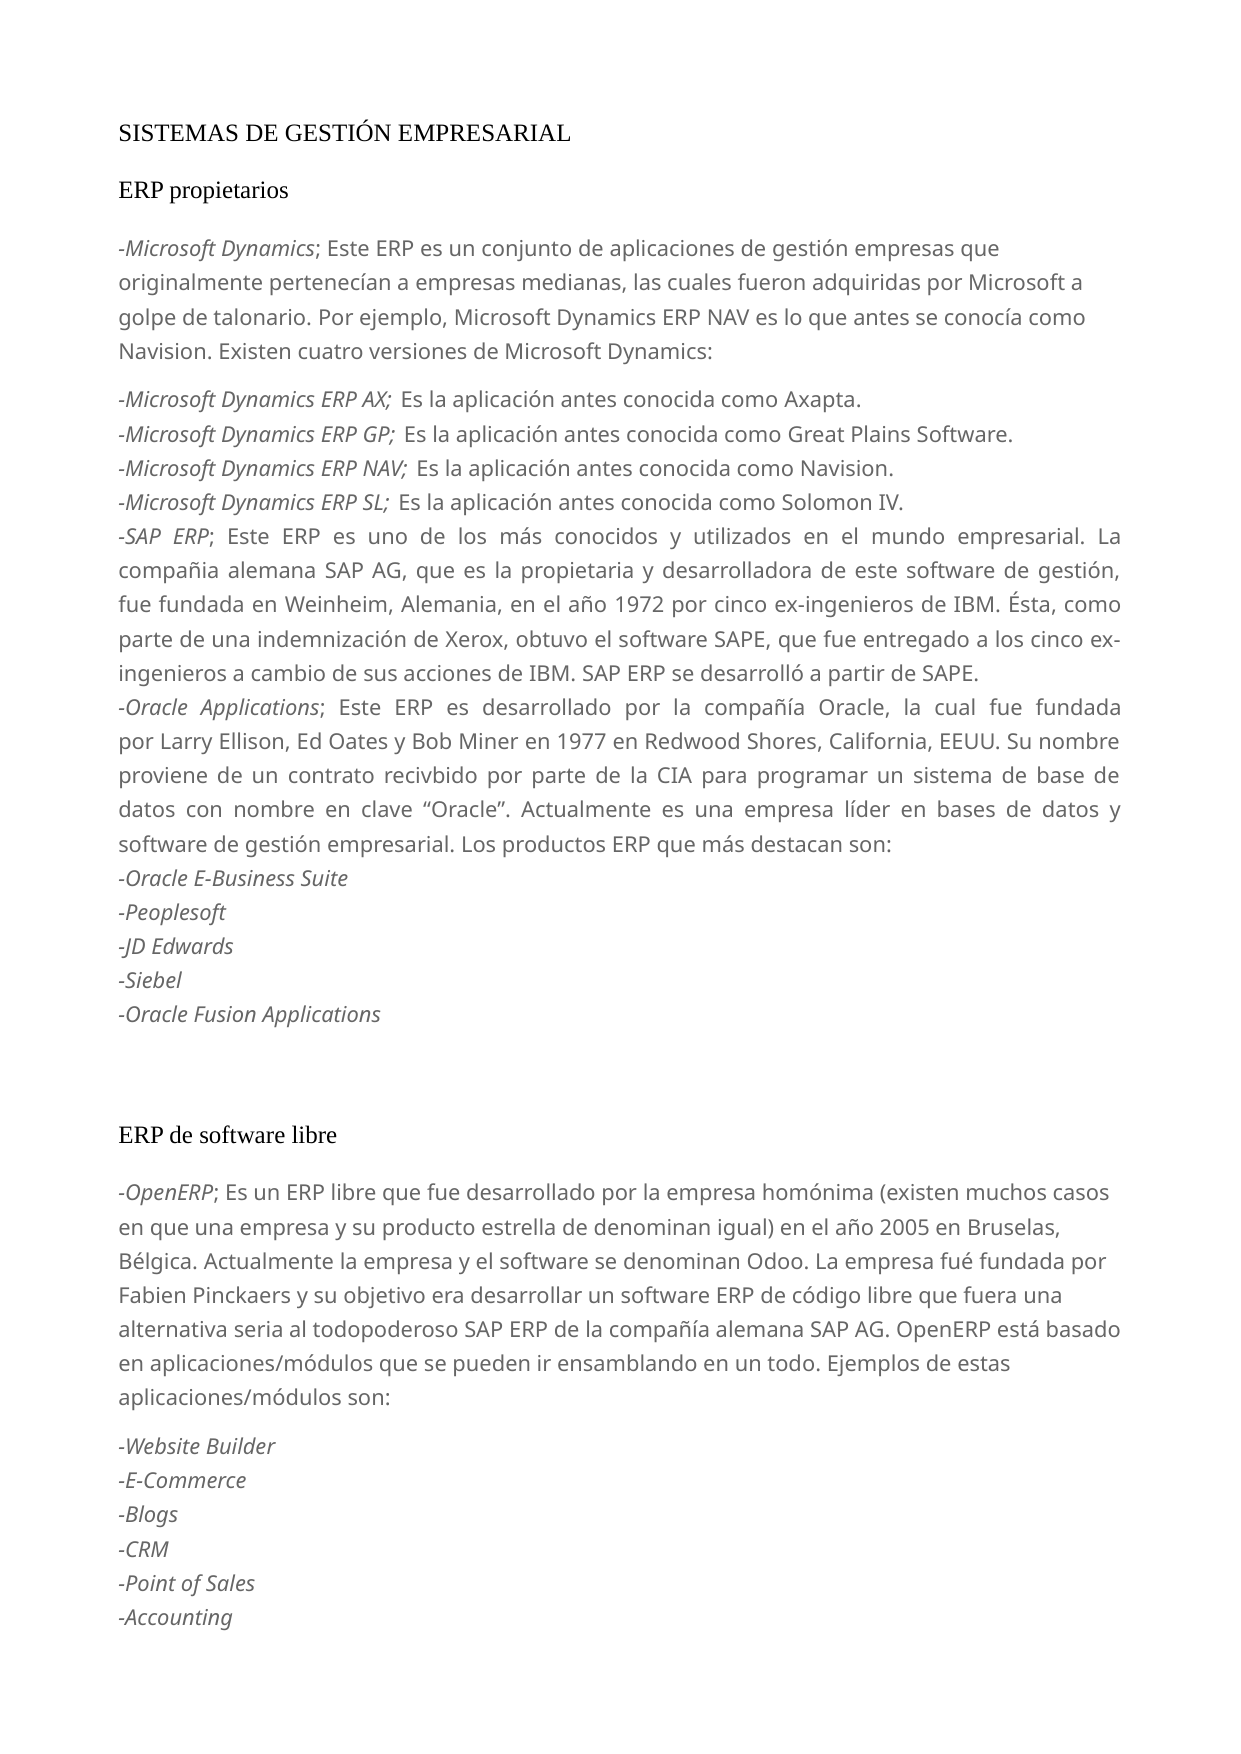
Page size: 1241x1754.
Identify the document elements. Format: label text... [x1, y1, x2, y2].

list -Oracle Applications; Este ERP es desarrollado por la compañía Oracle, la cual fue fundada por Larry Ellison, Ed Oates y Bob Miner en 1977 en Redwood Shores, California, EEUU. Su nombre proviene de un contrato recivbido por parte de la CIA para programar un sistema de base de datos con nombre en clave “Oracle”. Actualmente es una empresa líder en bases de datos y software de gestión empresarial. Los productos ERP que más destacan son: [118, 692, 1122, 858]
list -Siebel [118, 965, 1122, 995]
list -Peoplesoft [118, 897, 1122, 927]
text -OpenERP; Es un ERP libre que fue desarrollado por la empresa homónima (existen muchos casos en que una empresa y su producto estrella de denominan igual) en el año 2005 en Bruselas, Bélgica. Actualmente la empresa y el software se denominan Odoo. La empresa fué fundada por Fabien Pinckaers y su objetivo era desarrollar un software ERP de código libre que fuera una alternativa seria al todopoderoso SAP ERP de la compañía alemana SAP AG. OpenERP está basado en aplicaciones/módulos que se pueden ir ensamblando en un todo. Ejemplos de estas aplicaciones/módulos son: [118, 1177, 1122, 1412]
text SISTEMAS DE GESTIÓN EMPRESARIAL [118, 118, 1122, 147]
list -Point of Sales [118, 1568, 1122, 1597]
list -Oracle E-Business Suite [118, 863, 1122, 892]
list -Oracle Fusion Applications [118, 999, 1122, 1029]
list -E-Commerce [118, 1465, 1122, 1495]
list -Blogs [118, 1499, 1122, 1529]
text -Microsoft Dynamics; Este ERP es un conjunto de aplicaciones de gestión empresas que originalmente pertenecían a empresas medianas, las cuales fueron adquiridas por Microsoft a golpe de talonario. Por ejemplo, Microsoft Dynamics ERP NAV es lo que antes se conocía como Navision. Existen cuatro versiones de Microsoft Dynamics: [118, 233, 1122, 365]
list -CRM [118, 1533, 1122, 1563]
list -Microsoft Dynamics ERP NAV; Es la aplicación antes conocida como Navision. [118, 453, 1122, 482]
list -Microsoft Dynamics ERP AX; Es la aplicación antes conocida como Axapta. [118, 384, 1122, 414]
list -SAP ERP; Este ERP es uno de los más conocidos y utilizados en el mundo empresarial. La compañia alemana SAP AG, que es la propietaria y desarrolladora de este software de gestión, fue fundada en Weinheim, Alemania, en el año 1972 por cinco ex-ingenieros de IBM. Ésta, como parte de una indemnización de Xerox, obtuvo el software SAPE, que fue entregado a los cinco ex-ingenieros a cambio de sus acciones de IBM. SAP ERP se desarrolló a partir de SAPE. [118, 521, 1122, 687]
list -Accounting [118, 1602, 1122, 1632]
list -JD Edwards [118, 931, 1122, 961]
list -Microsoft Dynamics ERP GP; Es la aplicación antes conocida como Great Plains Software. [118, 418, 1122, 448]
text ERP de software libre [118, 1120, 1122, 1148]
list -Website Builder [118, 1431, 1122, 1461]
list -Microsoft Dynamics ERP SL; Es la aplicación antes conocida como Solomon IV. [118, 487, 1122, 517]
text ERP propietarios [118, 176, 1122, 204]
